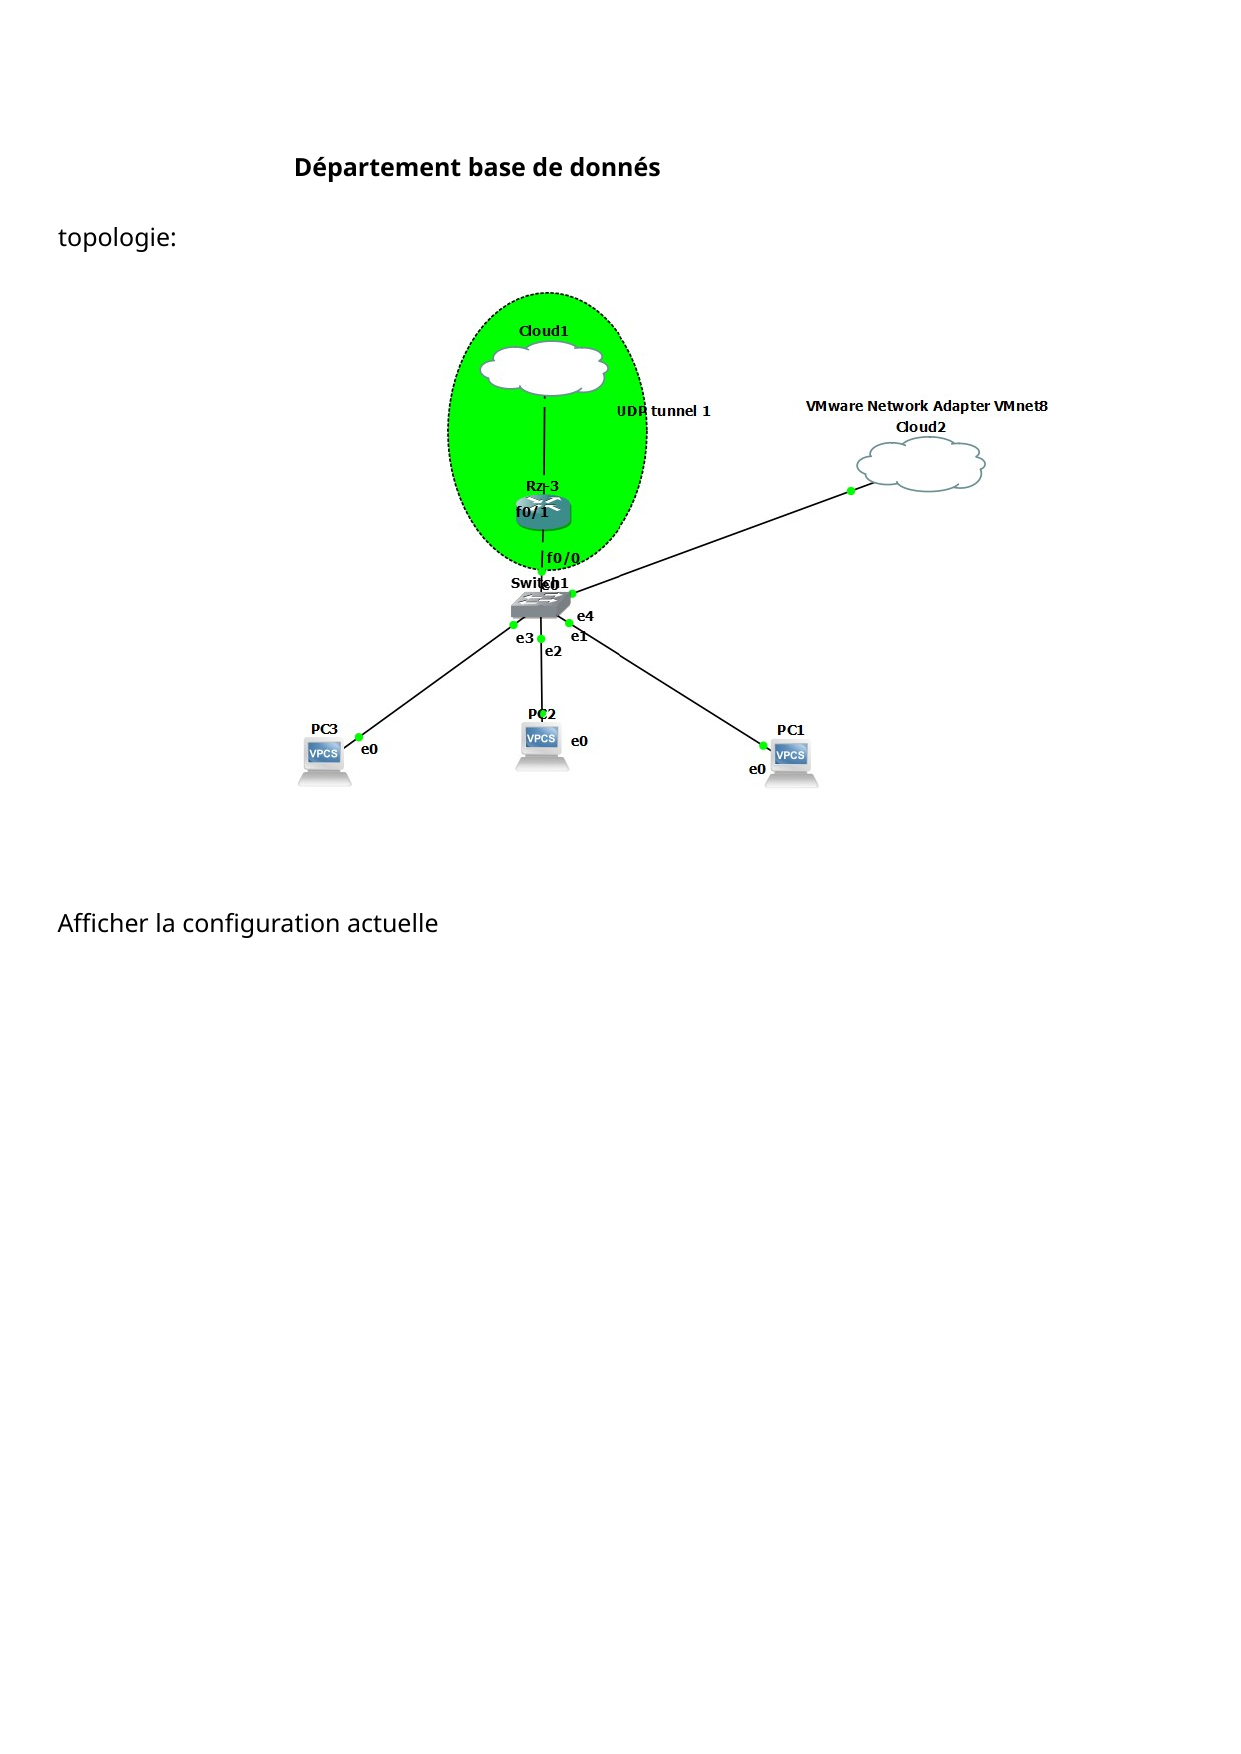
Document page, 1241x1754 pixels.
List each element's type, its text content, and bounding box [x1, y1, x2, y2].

text Département base de donnés [58, 150, 897, 184]
text Afficher la configuration actuelle [57, 905, 1091, 939]
text topologie: [58, 220, 897, 254]
